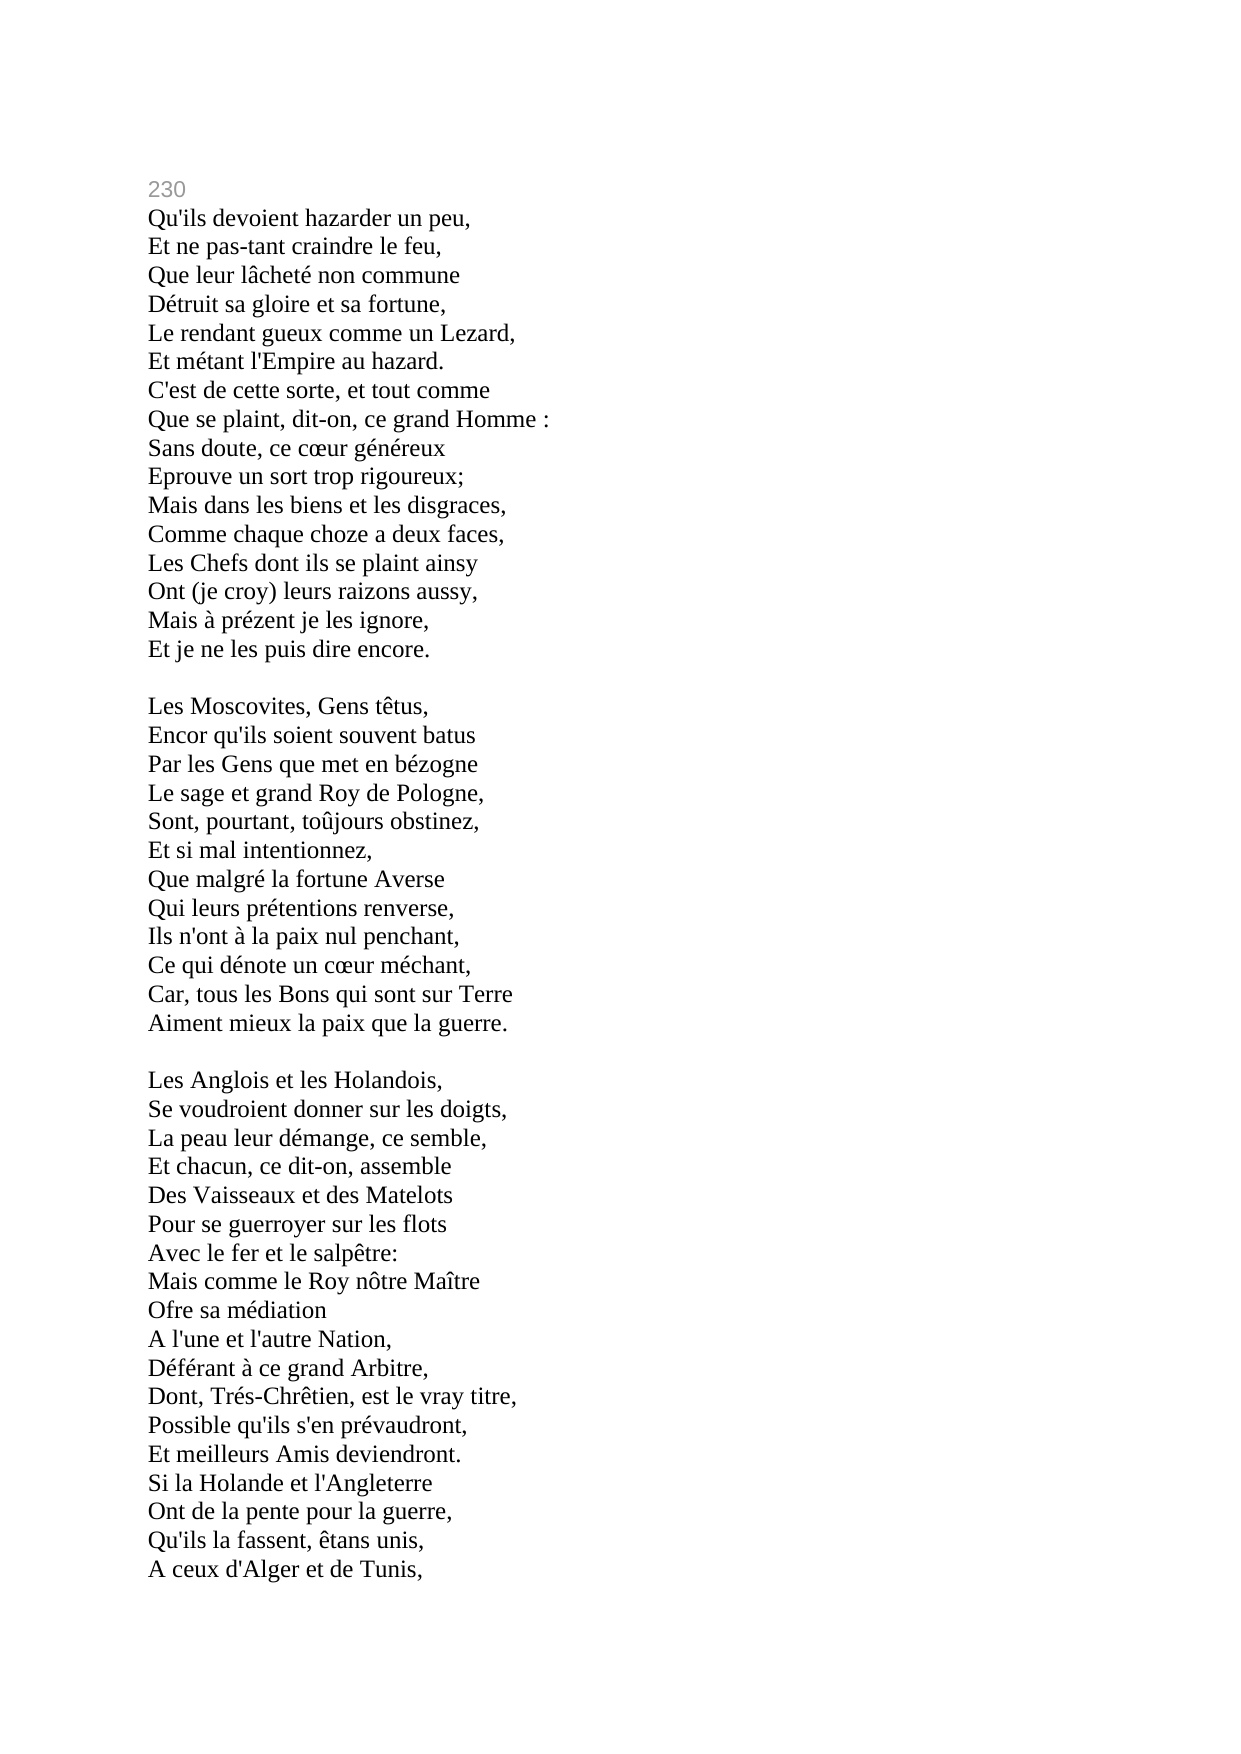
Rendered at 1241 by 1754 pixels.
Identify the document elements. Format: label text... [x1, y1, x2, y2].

text Et si mal intentionnez, [148, 835, 1093, 864]
text Les Moscovites, Gens têtus, [148, 691, 1093, 720]
text Ofre sa médiation [148, 1295, 1093, 1324]
text C'est de cette sorte, et tout comme [148, 375, 1093, 404]
text Les Anglois et les Holandois, [148, 1065, 1093, 1094]
text Détruit sa gloire et sa fortune, [148, 289, 1093, 318]
text Et chacun, ce dit-on, assemble [148, 1151, 1093, 1180]
text Sans doute, ce cœur généreux [148, 433, 1093, 461]
text Ont de la pente pour la guerre, [148, 1496, 1093, 1525]
text Par les Gens que met en bézogne [148, 749, 1093, 778]
text La peau leur démange, ce semble, [148, 1123, 1093, 1151]
text Si la Holande et l'Angleterre [148, 1468, 1093, 1496]
text Des Vaisseaux et des Matelots [148, 1180, 1093, 1209]
text Eprouve un sort trop rigoureux; [148, 461, 1093, 490]
text Le rendant gueux comme un Lezard, [148, 318, 1093, 346]
text Sont, pourtant, toûjours obstinez, [148, 806, 1093, 835]
text Ont (je croy) leurs raizons aussy, [148, 576, 1093, 605]
text Ce qui dénote un cœur méchant, [148, 950, 1093, 979]
text Mais dans les biens et les disgraces, [148, 490, 1093, 519]
text Pour se guerroyer sur les flots [148, 1209, 1093, 1238]
text Et meilleurs Amis deviendront. [148, 1439, 1093, 1468]
text Que leur lâcheté non commune [148, 260, 1093, 289]
text A l'une et l'autre Nation, [148, 1324, 1093, 1353]
text 230 [186, 176, 1093, 203]
text Mais à prézent je les ignore, [148, 605, 1093, 634]
text Ils n'ont à la paix nul penchant, [148, 921, 1093, 950]
text Que malgré la fortune Averse [148, 864, 1093, 893]
text Déférant à ce grand Arbitre, [148, 1353, 1093, 1381]
text Possible qu'ils s'en prévaudront, [148, 1410, 1093, 1439]
text Dont, Trés-Chrêtien, est le vray titre, [148, 1381, 1093, 1410]
text Et métant l'Empire au hazard. [148, 346, 1093, 375]
text Aiment mieux la paix que la guerre. [148, 1008, 1093, 1036]
text Encor qu'ils soient souvent batus [148, 720, 1093, 749]
text Qu'ils devoient hazarder un peu, [148, 203, 1093, 231]
text Que se plaint, dit-on, ce grand Homme : [148, 404, 1093, 433]
text Et je ne les puis dire encore. [148, 634, 1093, 663]
text Qu'ils la fassent, êtans unis, [148, 1525, 1093, 1554]
text Car, tous les Bons qui sont sur Terre [148, 979, 1093, 1008]
text Mais comme le Roy nôtre Maître [148, 1266, 1093, 1295]
text Les Chefs dont ils se plaint ainsy [148, 548, 1093, 576]
text Avec le fer et le salpêtre: [148, 1238, 1093, 1266]
text Comme chaque choze a deux faces, [148, 519, 1093, 548]
text Le sage et grand Roy de Pologne, [148, 778, 1093, 806]
text Et ne pas-tant craindre le feu, [148, 231, 1093, 260]
text Qui leurs prétentions renverse, [148, 893, 1093, 921]
text Se voudroient donner sur les doigts, [148, 1094, 1093, 1123]
text A ceux d'Alger et de Tunis, [148, 1554, 1093, 1583]
